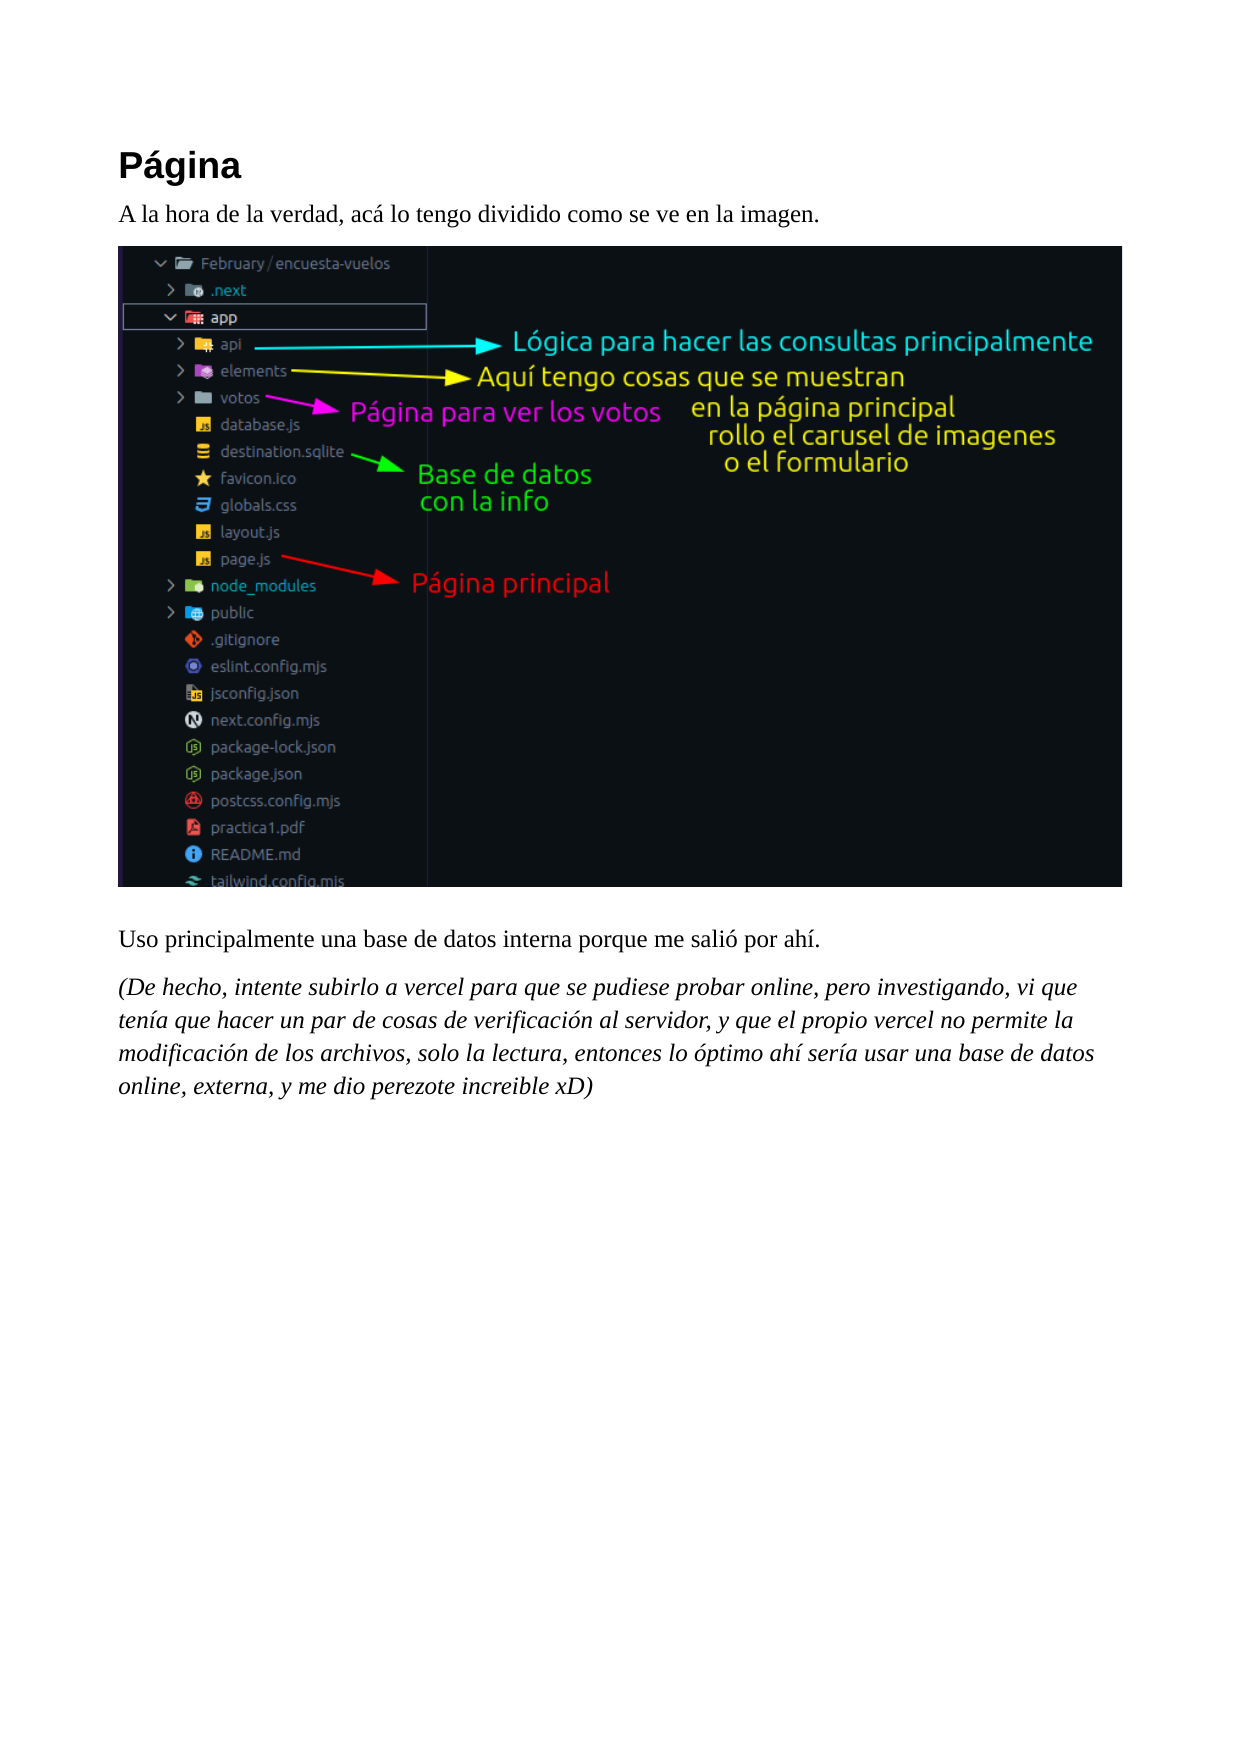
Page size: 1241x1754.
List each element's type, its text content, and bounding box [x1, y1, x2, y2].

subtitle Página [118, 143, 1122, 186]
text A la hora de la verdad, acá lo tengo dividido como se ve en la imagen. [118, 199, 1122, 227]
text (De hecho, intente subirlo a vercel para que se pudiese probar online, pero investigando, vi que tenía que hacer un par de cosas de verificación al servidor, y que el propio vercel no permite la modificación de los archivos, solo la lectura, entonces lo óptimo ahí sería usar una base de datos online, externa, y me dio perezote increible xD) [118, 972, 1122, 1099]
text Uso principalmente una base de datos interna porque me salió por ahí. [118, 887, 1122, 953]
picture [118, 246, 1123, 887]
